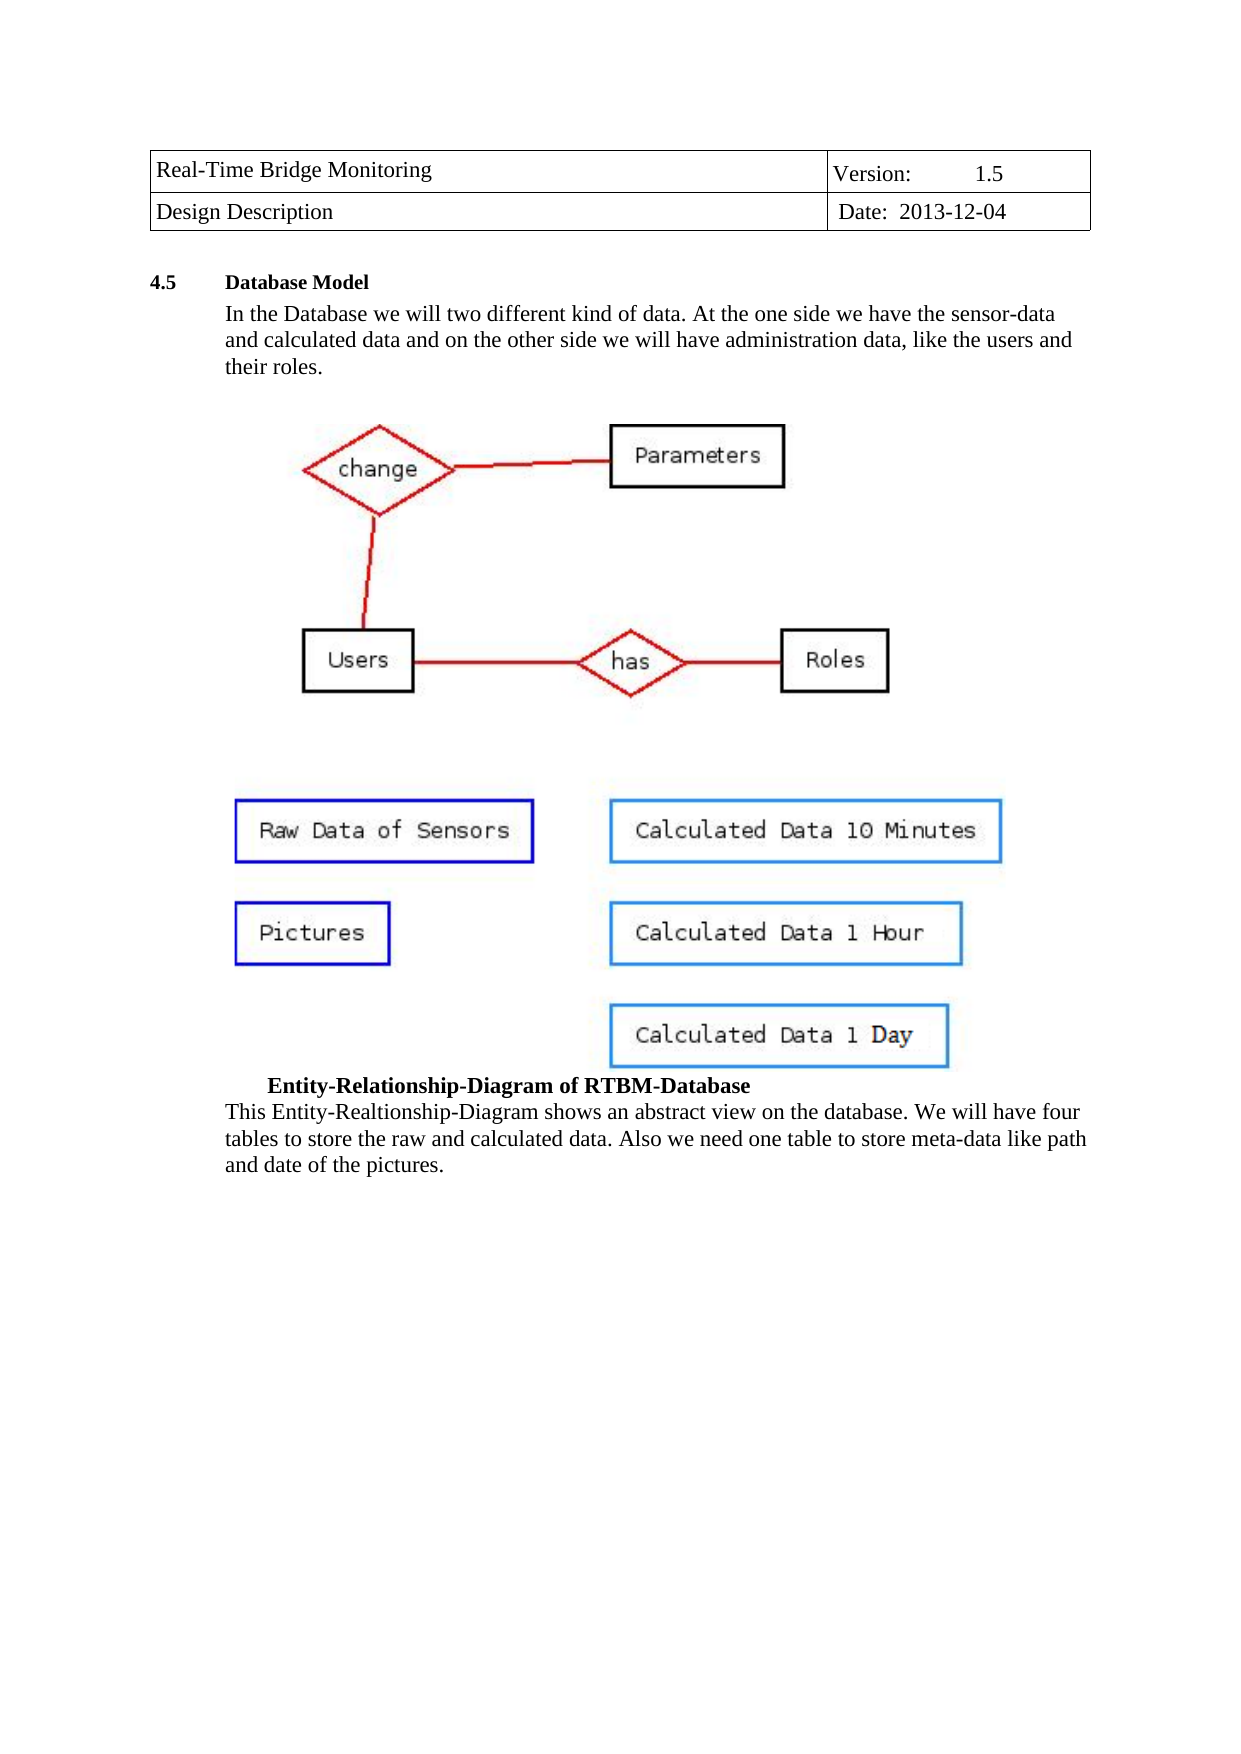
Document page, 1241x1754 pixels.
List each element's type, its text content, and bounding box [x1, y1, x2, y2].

subtitle Database Model [150, 269, 1090, 294]
text This Entity-Realtionship-Diagram shows an abstract view on the database. We will have four tables to store the raw and calculated data. Also we need one table to store meta-data like path and date of the pictures. [225, 887, 1090, 1177]
text In the Database we will two different kind of data. At the one side we have the sensor-data and calculated data and on the other side we will have administration data, like the users and their roles. [225, 300, 1090, 379]
picture [234, 424, 1006, 1072]
text Entity-Relationship-Diagram of RTBM-Database [267, 1072, 973, 1098]
